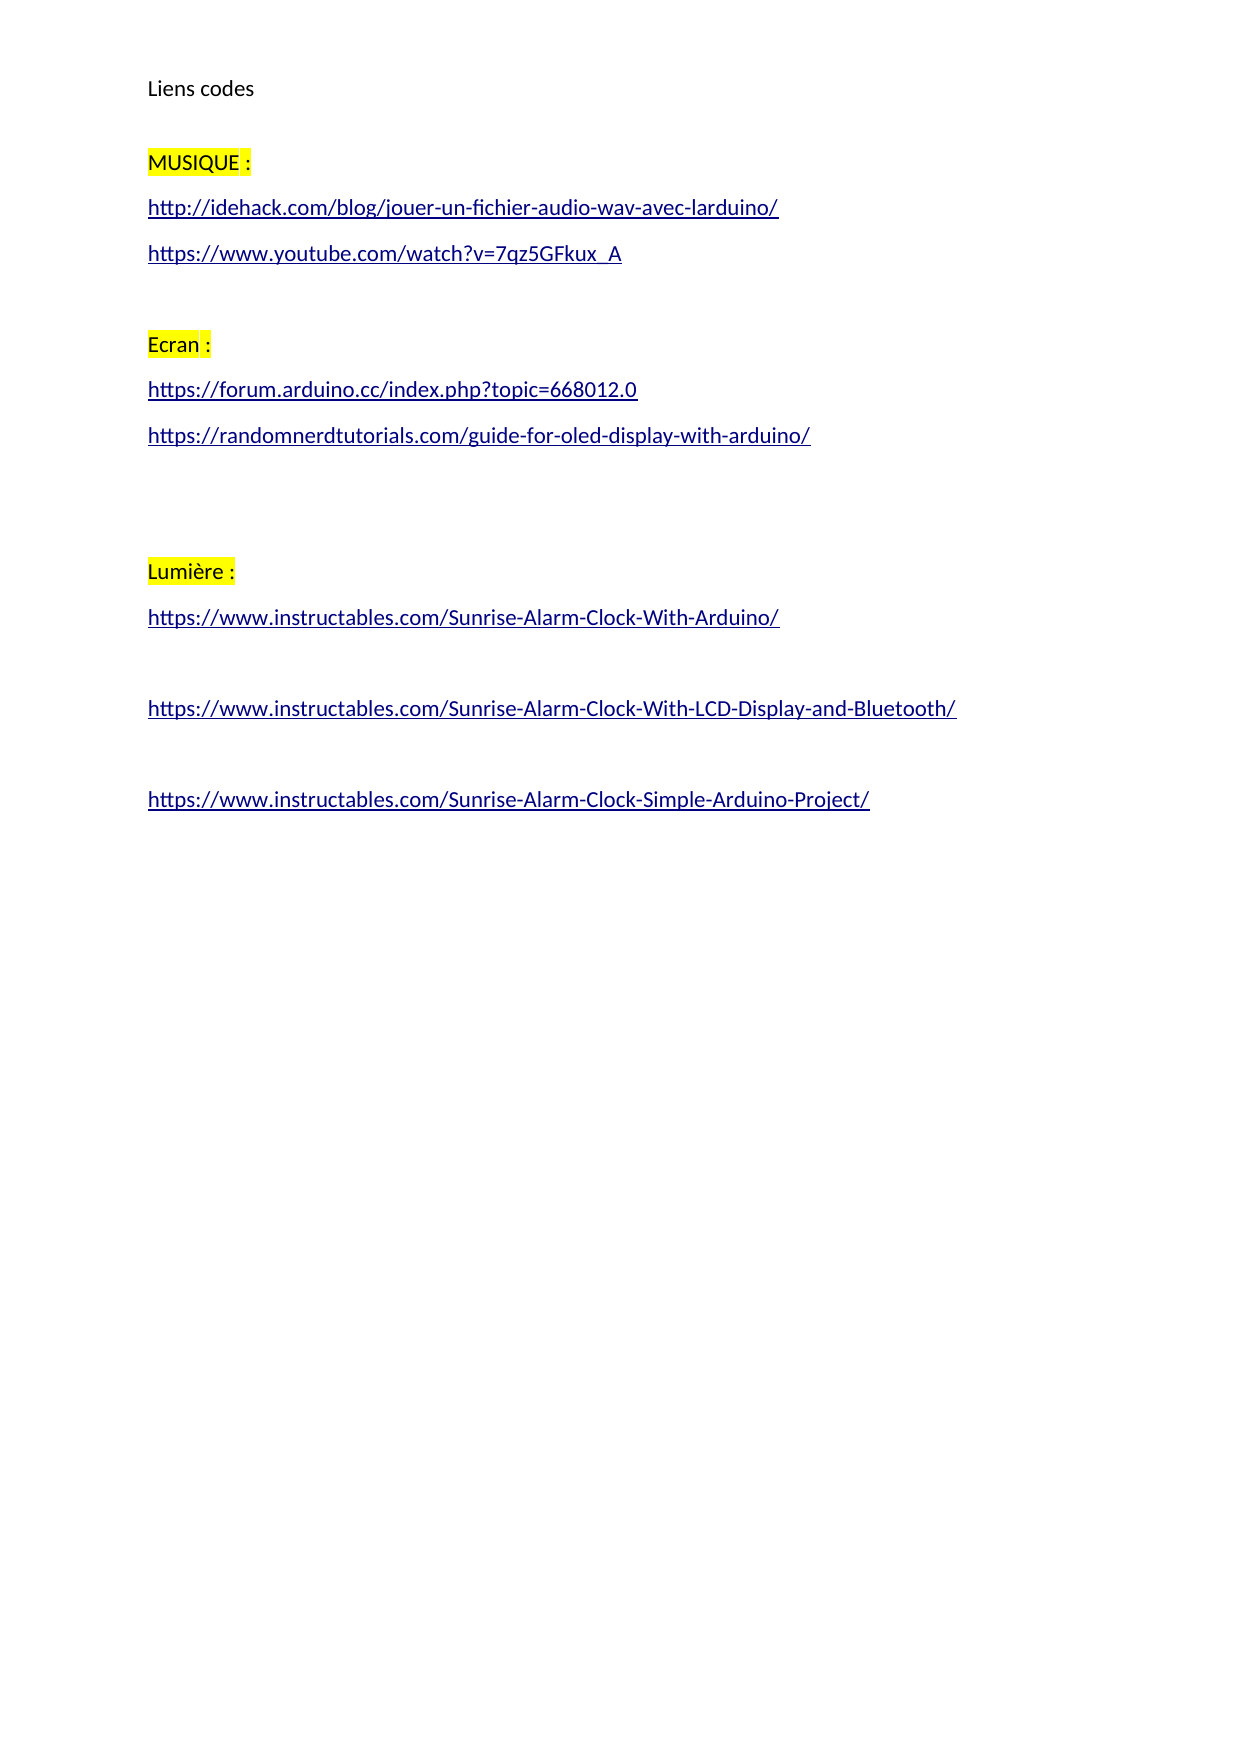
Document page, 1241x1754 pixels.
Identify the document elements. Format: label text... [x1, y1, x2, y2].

text http://idehack.com/blog/jouer-un-fichier-audio-wav-avec-larduino/ [148, 193, 1093, 221]
text https://randomnerdtutorials.com/guide-for-oled-display-with-arduino/ [148, 421, 1093, 449]
text https://forum.arduino.cc/index.php?topic=668012.0 [148, 375, 1093, 403]
text MUSIQUE : [148, 148, 1093, 176]
text https://www.instructables.com/Sunrise-Alarm-Clock-With-LCD-Display-and-Bluetooth/ [148, 694, 1093, 722]
text Lumière : [148, 557, 1093, 585]
text https://www.instructables.com/Sunrise-Alarm-Clock-With-Arduino/ [148, 603, 1093, 631]
text https://www.youtube.com/watch?v=7qz5GFkux_A [148, 239, 1093, 267]
text Ecran : [148, 330, 1093, 358]
text https://www.instructables.com/Sunrise-Alarm-Clock-Simple-Arduino-Project/ [148, 785, 1093, 813]
